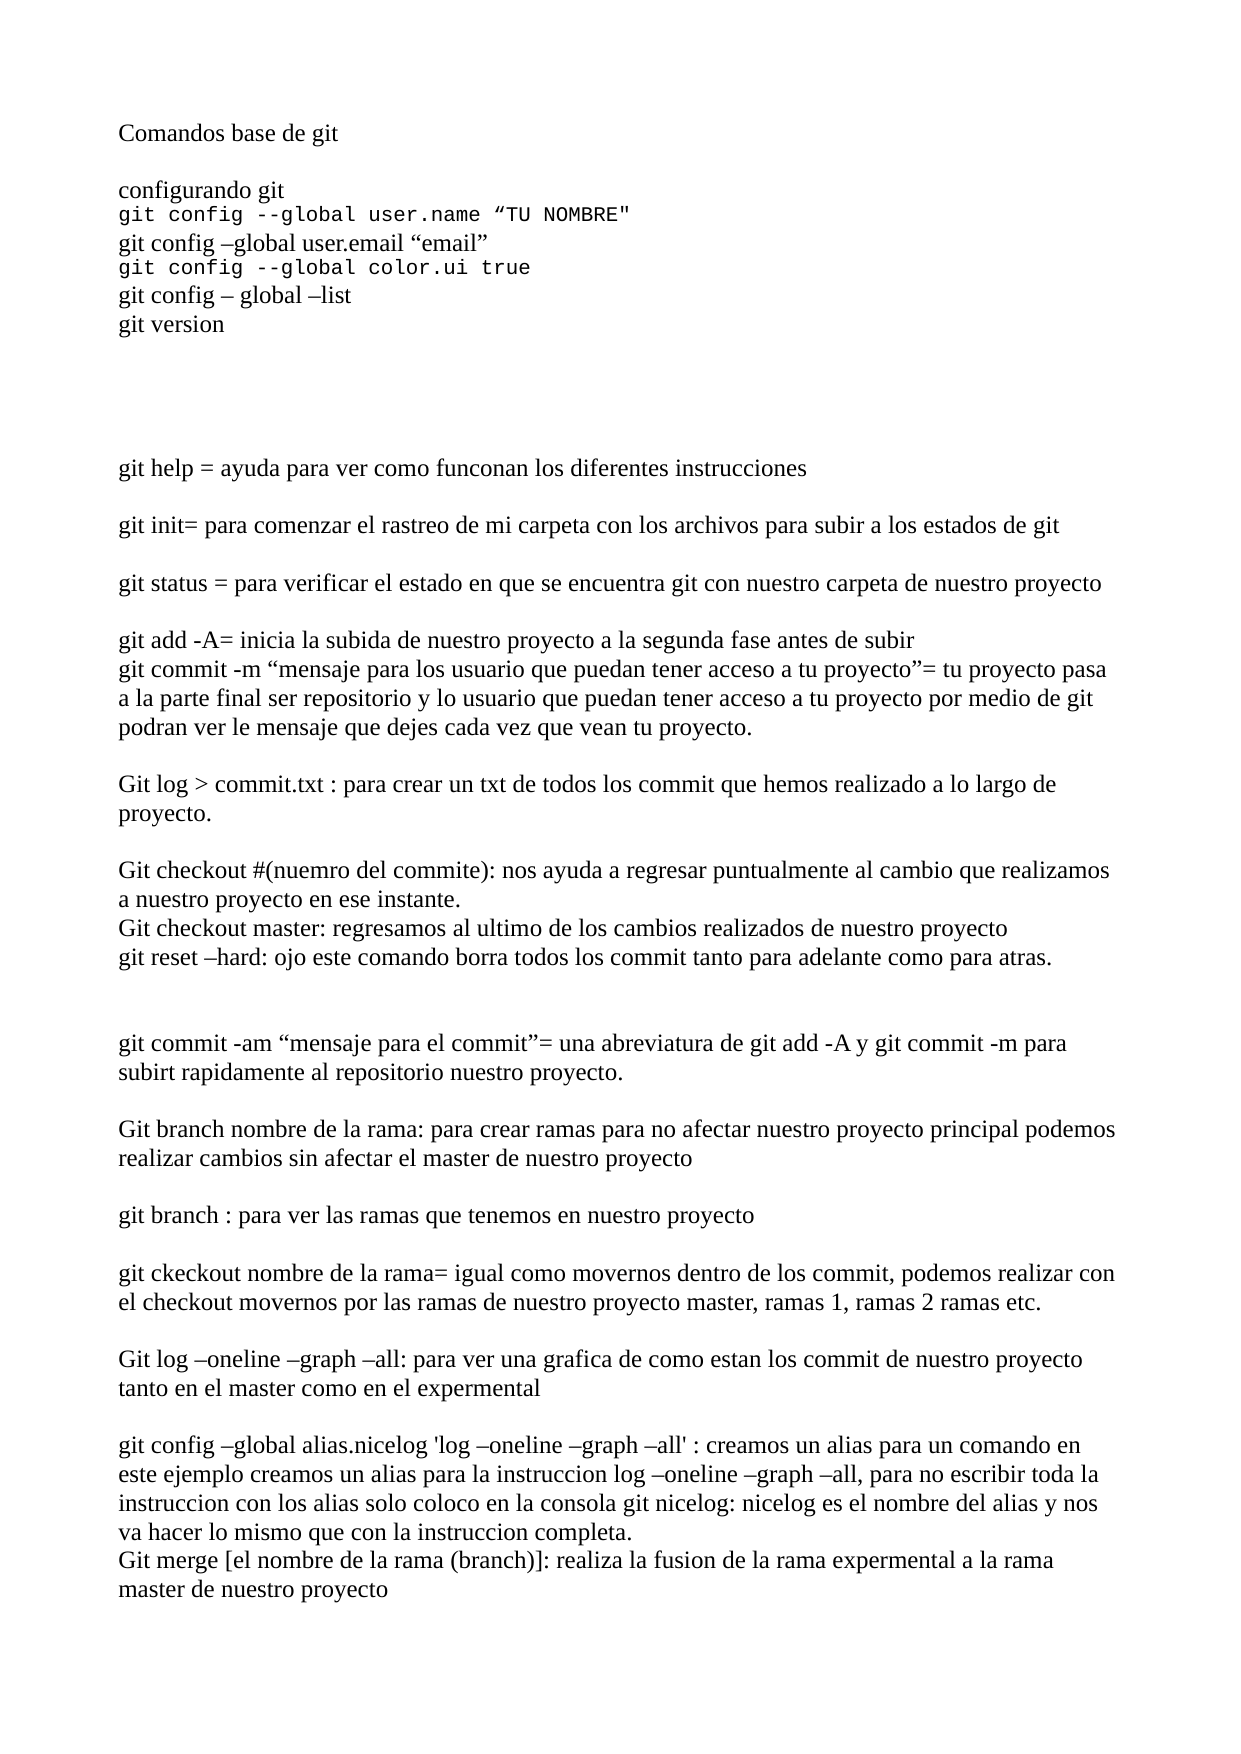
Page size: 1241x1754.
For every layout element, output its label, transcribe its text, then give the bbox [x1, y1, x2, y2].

text Git log > commit.txt : para crear un txt de todos los commit que hemos realizado a lo largo de proyecto. [118, 769, 1122, 827]
text git ckeckout nombre de la rama= igual como movernos dentro de los commit, podemos realizar con el checkout movernos por las ramas de nuestro proyecto master, ramas 1, ramas 2 ramas etc. [118, 1258, 1122, 1315]
text git status = para verificar el estado en que se encuentra git con nuestro carpeta de nuestro proyecto [118, 568, 1122, 597]
text Git branch nombre de la rama: para crear ramas para no afectar nuestro proyecto principal podemos realizar cambios sin afectar el master de nuestro proyecto [118, 1114, 1122, 1172]
text Git checkout master: regresamos al ultimo de los cambios realizados de nuestro proyecto [118, 913, 1122, 942]
text configurando git [118, 176, 1122, 204]
text Git merge [el nombre de la rama (branch)]: realiza la fusion de la rama expermental a la rama master de nuestro proyecto [118, 1545, 1122, 1603]
text git add -A= inicia la subida de nuestro proyecto a la segunda fase antes de subir [118, 625, 1122, 654]
text git branch : para ver las ramas que tenemos en nuestro proyecto [118, 1200, 1122, 1229]
text Git log –oneline –graph –all: para ver una grafica de como estan los commit de nuestro proyecto tanto en el master como en el expermental [118, 1344, 1122, 1402]
text git config – global –list [118, 280, 1122, 309]
text git version [118, 309, 1122, 338]
text git commit -m “mensaje para los usuario que puedan tener acceso a tu proyecto”= tu proyecto pasa a la parte final ser repositorio y lo usuario que puedan tener acceso a tu proyecto por medio de git podran ver le mensaje que dejes cada vez que vean tu proyecto. [118, 654, 1122, 740]
text git commit -am “mensaje para el commit”= una abreviatura de git add -A y git commit -m para subirt rapidamente al repositorio nuestro proyecto. [118, 1028, 1122, 1085]
text git config --global user.name “TU NOMBRE" [118, 204, 1122, 228]
text git reset –hard: ojo este comando borra todos los commit tanto para adelante como para atras. [118, 942, 1122, 970]
text git init= para comenzar el rastreo de mi carpeta con los archivos para subir a los estados de git [118, 510, 1122, 539]
text git config --global color.ui true [118, 257, 1122, 280]
text git config –global user.email “email” [118, 228, 1122, 257]
text git help = ayuda para ver como funconan los diferentes instrucciones [118, 453, 1122, 482]
text Comandos base de git [118, 118, 1122, 147]
text Git checkout #(nuemro del commite): nos ayuda a regresar puntualmente al cambio que realizamos a nuestro proyecto en ese instante. [118, 855, 1122, 913]
text git config –global alias.nicelog 'log –oneline –graph –all' : creamos un alias para un comando en este ejemplo creamos un alias para la instruccion log –oneline –graph –all, para no escribir toda la instruccion con los alias solo coloco en la consola git nicelog: nicelog es el nombre del alias y nos va hacer lo mismo que con la instruccion completa. [118, 1430, 1122, 1545]
